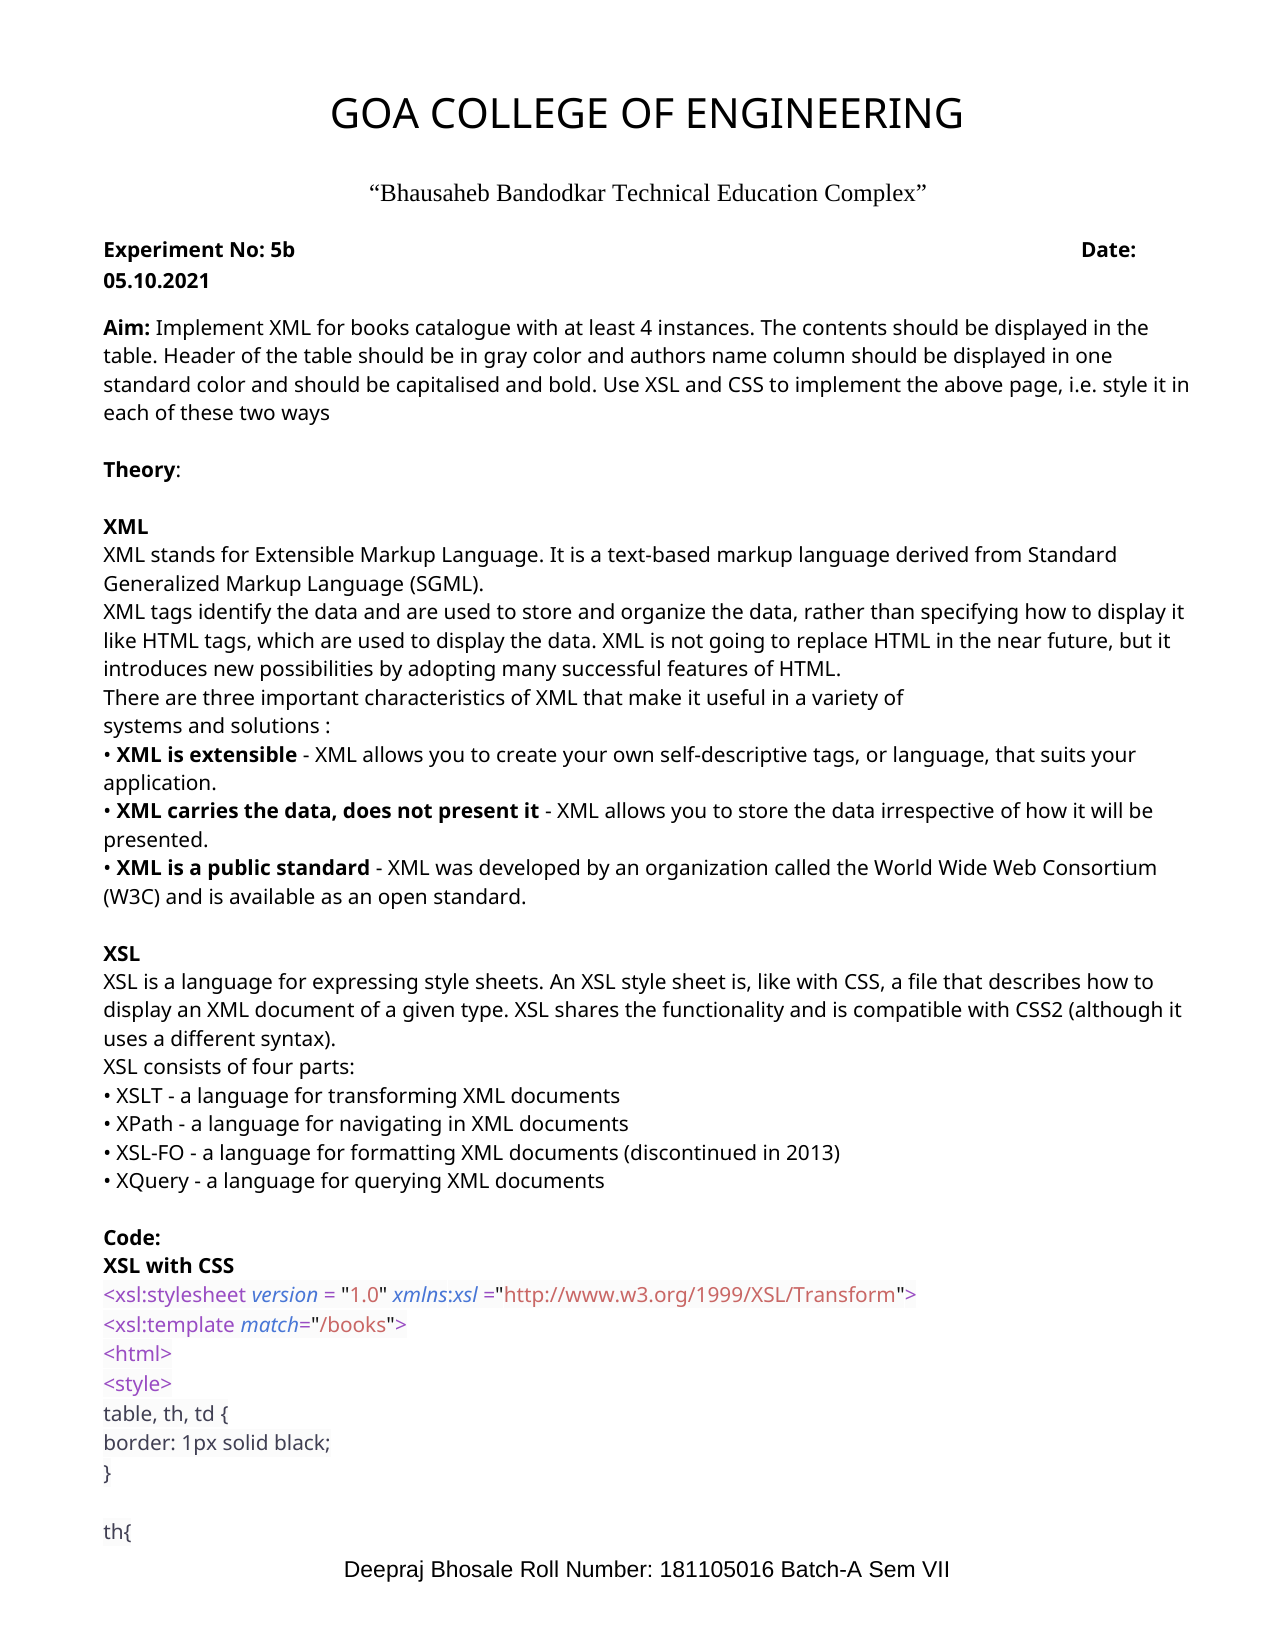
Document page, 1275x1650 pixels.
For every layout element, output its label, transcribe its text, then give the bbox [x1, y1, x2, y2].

text Aim: Implement XML for books catalogue with at least 4 instances. The contents should be displayed in the table. Header of the table should be in gray color and authors name column should be displayed in one standard color and should be capitalised and bold. Use XSL and CSS to implement the above page, i.e. style it in each of these two ways [103, 313, 1191, 427]
text • XSL-FO - a language for formatting XML documents (discontinued in 2013) [103, 1138, 1191, 1166]
text <xsl:stylesheet version = "1.0" xmlns:xsl ="http://www.w3.org/1999/XSL/Transform"> [103, 1280, 1191, 1308]
text • XQuery - a language for querying XML documents [103, 1166, 1191, 1195]
text • XML is extensible - XML allows you to create your own self-descriptive tags, or language, that suits your application. [103, 740, 1191, 797]
text There are three important characteristics of XML that make it useful in a variety of [103, 683, 1191, 711]
text Theory: [103, 455, 1191, 484]
text XML stands for Extensible Markup Language. It is a text-based markup language derived from Standard Generalized Markup Language (SGML). [103, 541, 1191, 597]
text th{ [103, 1516, 1191, 1546]
text XSL [103, 939, 1191, 967]
text • XSLT - a language for transforming XML documents [103, 1081, 1191, 1109]
text } [103, 1457, 1191, 1487]
text <html> [103, 1338, 1191, 1368]
text table, th, td { [103, 1397, 1191, 1427]
text border: 1px solid black; [103, 1427, 1191, 1457]
text XSL is a language for expressing style sheets. An XSL style sheet is, like with CSS, a file that describes how to display an XML document of a given type. XSL shares the functionality and is compatible with CSS2 (although it uses a different syntax). [103, 967, 1191, 1052]
text XSL consists of four parts: [103, 1052, 1191, 1081]
text systems and solutions : [103, 711, 1191, 740]
text • XML is a public standard - XML was developed by an organization called the World Wide Web Consortium (W3C) and is available as an open standard. [103, 853, 1191, 910]
text XML [103, 512, 1191, 541]
text <style> [103, 1368, 1191, 1397]
text Experiment No: 5b Date: 05.10.2021 [103, 235, 1191, 294]
text <xsl:template match="/books"> [103, 1308, 1191, 1338]
text • XML carries the data, does not present it - XML allows you to store the data irrespective of how it will be presented. [103, 797, 1191, 853]
text • XPath - a language for navigating in XML documents [103, 1109, 1191, 1138]
text Code: [103, 1223, 1191, 1252]
text XML tags identify the data and are used to store and organize the data, rather than specifying how to display it like HTML tags, which are used to display the data. XML is not going to replace HTML in the near future, but it introduces new possibilities by adopting many successful features of HTML. [103, 597, 1191, 683]
text XSL with CSS [103, 1252, 1191, 1280]
